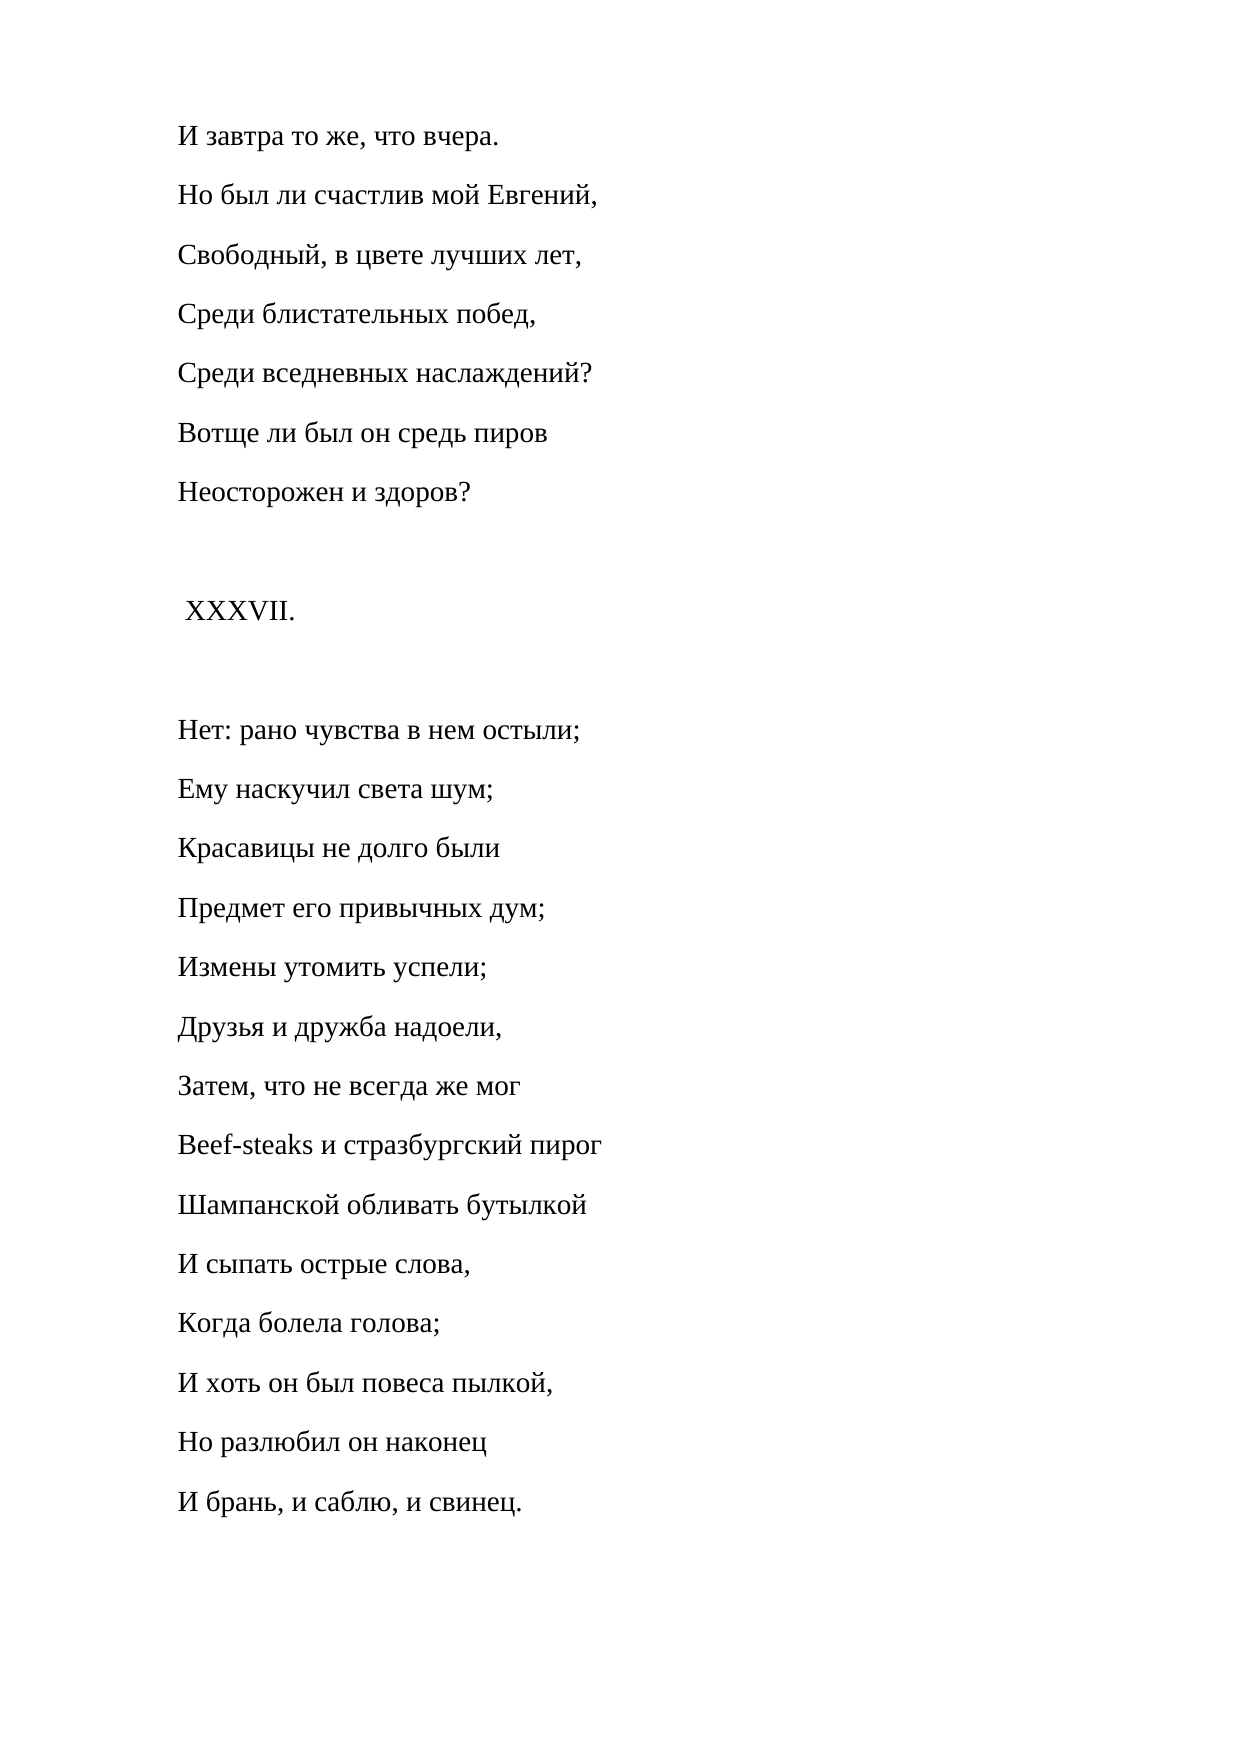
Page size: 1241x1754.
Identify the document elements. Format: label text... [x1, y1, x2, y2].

text Среди вседневных наслаждений? [177, 356, 1152, 389]
text XXXVII. [177, 593, 1152, 627]
text Когда болела голова; [177, 1306, 1152, 1339]
text Неосторожен и здоров? [177, 474, 1152, 508]
text Друзья и дружба надоели, [177, 1009, 1152, 1042]
text Но был ли счастлив мой Евгений, [177, 177, 1152, 211]
text Среди блистательных побед, [177, 296, 1152, 330]
text Нет: рано чувства в нем остыли; [177, 712, 1152, 745]
text Затем, что не всегда же мог [177, 1068, 1152, 1102]
text И брань, и саблю, и свинец. [177, 1484, 1152, 1517]
text Шампанской обливать бутылкой [177, 1187, 1152, 1220]
text И сыпать острые слова, [177, 1246, 1152, 1280]
text И завтра то же, что вчера. [177, 118, 1152, 152]
text Вотще ли был он средь пиров [177, 415, 1152, 448]
text Предмет его привычных дум; [177, 890, 1152, 923]
text Красавицы не долго были [177, 831, 1152, 864]
text Beef-steaks и стразбургский пирог [177, 1127, 1152, 1161]
text Но разлюбил он наконец [177, 1424, 1152, 1458]
text Ему наскучил света шум; [177, 771, 1152, 805]
text И хоть он был повеса пылкой, [177, 1365, 1152, 1398]
text Свободный, в цвете лучших лет, [177, 237, 1152, 270]
text Измены утомить успели; [177, 949, 1152, 983]
